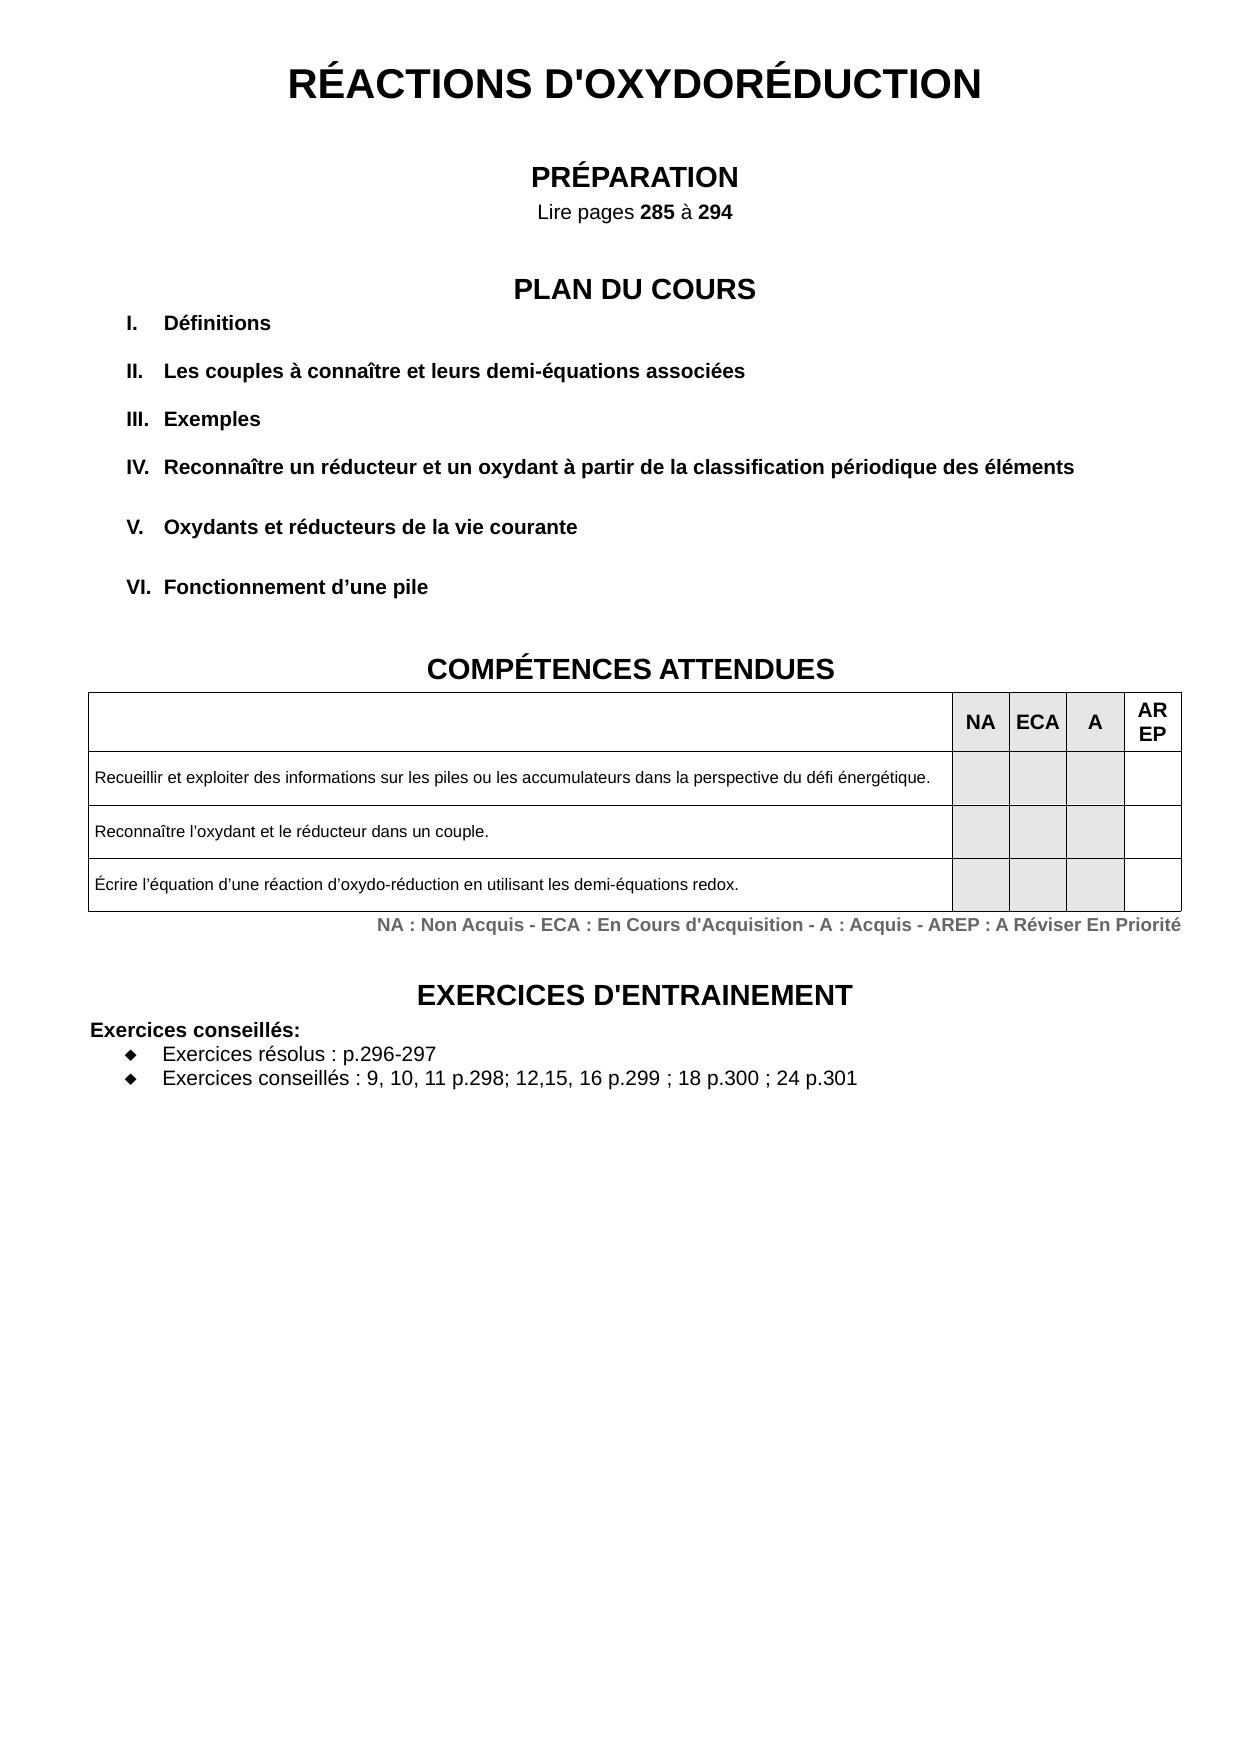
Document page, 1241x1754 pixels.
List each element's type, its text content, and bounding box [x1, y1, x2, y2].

text Lire pages 285 à 294 [88, 200, 1181, 224]
text NA : Non Acquis - ECA : En Cours d'Acquisition - A : Acquis - AREP : A Réviser En Priorité [88, 914, 1181, 935]
table_header NA [953, 693, 1009, 751]
text PRéPARATION [88, 160, 1181, 194]
table_cell [953, 806, 1009, 858]
table_cell [1010, 859, 1066, 911]
text Réactions d'oxydoréduction [88, 59, 1181, 107]
table_cell [1067, 806, 1124, 858]
table_cell [1125, 859, 1181, 911]
table_cell [1010, 752, 1066, 804]
list Exercices résolus : p.296-297 [124, 1042, 1181, 1066]
table_cell [953, 752, 1009, 804]
table_header ECA [1010, 693, 1066, 751]
list Exemples [126, 407, 1181, 431]
list Reconnaître un réducteur et un oxydant à partir de la classification périodique des éléments [126, 455, 1181, 479]
list Fonctionnement d’une pile [126, 574, 1181, 598]
text EXERCICES D'ENTRAINEMENT [88, 978, 1181, 1012]
table_cell Recueillir et exploiter des informations sur les piles ou les accumulateurs dans la perspective du défi énergétique. [89, 752, 952, 804]
list Les couples à connaître et leurs demi-équations associées [126, 359, 1181, 383]
table_cell Reconnaître l’oxydant et le réducteur dans un couple. [89, 806, 952, 858]
text PLAN DU COURS [88, 272, 1181, 305]
table_cell [1125, 806, 1181, 858]
table_cell Écrire l’équation d’une réaction d’oxydo-réduction en utilisant les demi-équations redox. [89, 859, 952, 911]
table_cell [1067, 752, 1124, 804]
list Exercices conseillés : 9, 10, 11 p.298; 12,15, 16 p.299 ; 18 p.300 ; 24 p.301 [124, 1066, 1181, 1090]
list Définitions [126, 311, 1181, 335]
table_header AR EP [1125, 693, 1181, 751]
table_cell [1125, 752, 1181, 804]
table_cell [953, 859, 1009, 911]
list Oxydants et réducteurs de la vie courante [126, 515, 1181, 539]
table_header A [1067, 693, 1124, 751]
list Exercices conseillés: [52, 1018, 1181, 1042]
table_cell [1067, 859, 1124, 911]
table_cell [1010, 806, 1066, 858]
table_header [89, 693, 952, 751]
text Compétences attendues [88, 652, 1181, 686]
